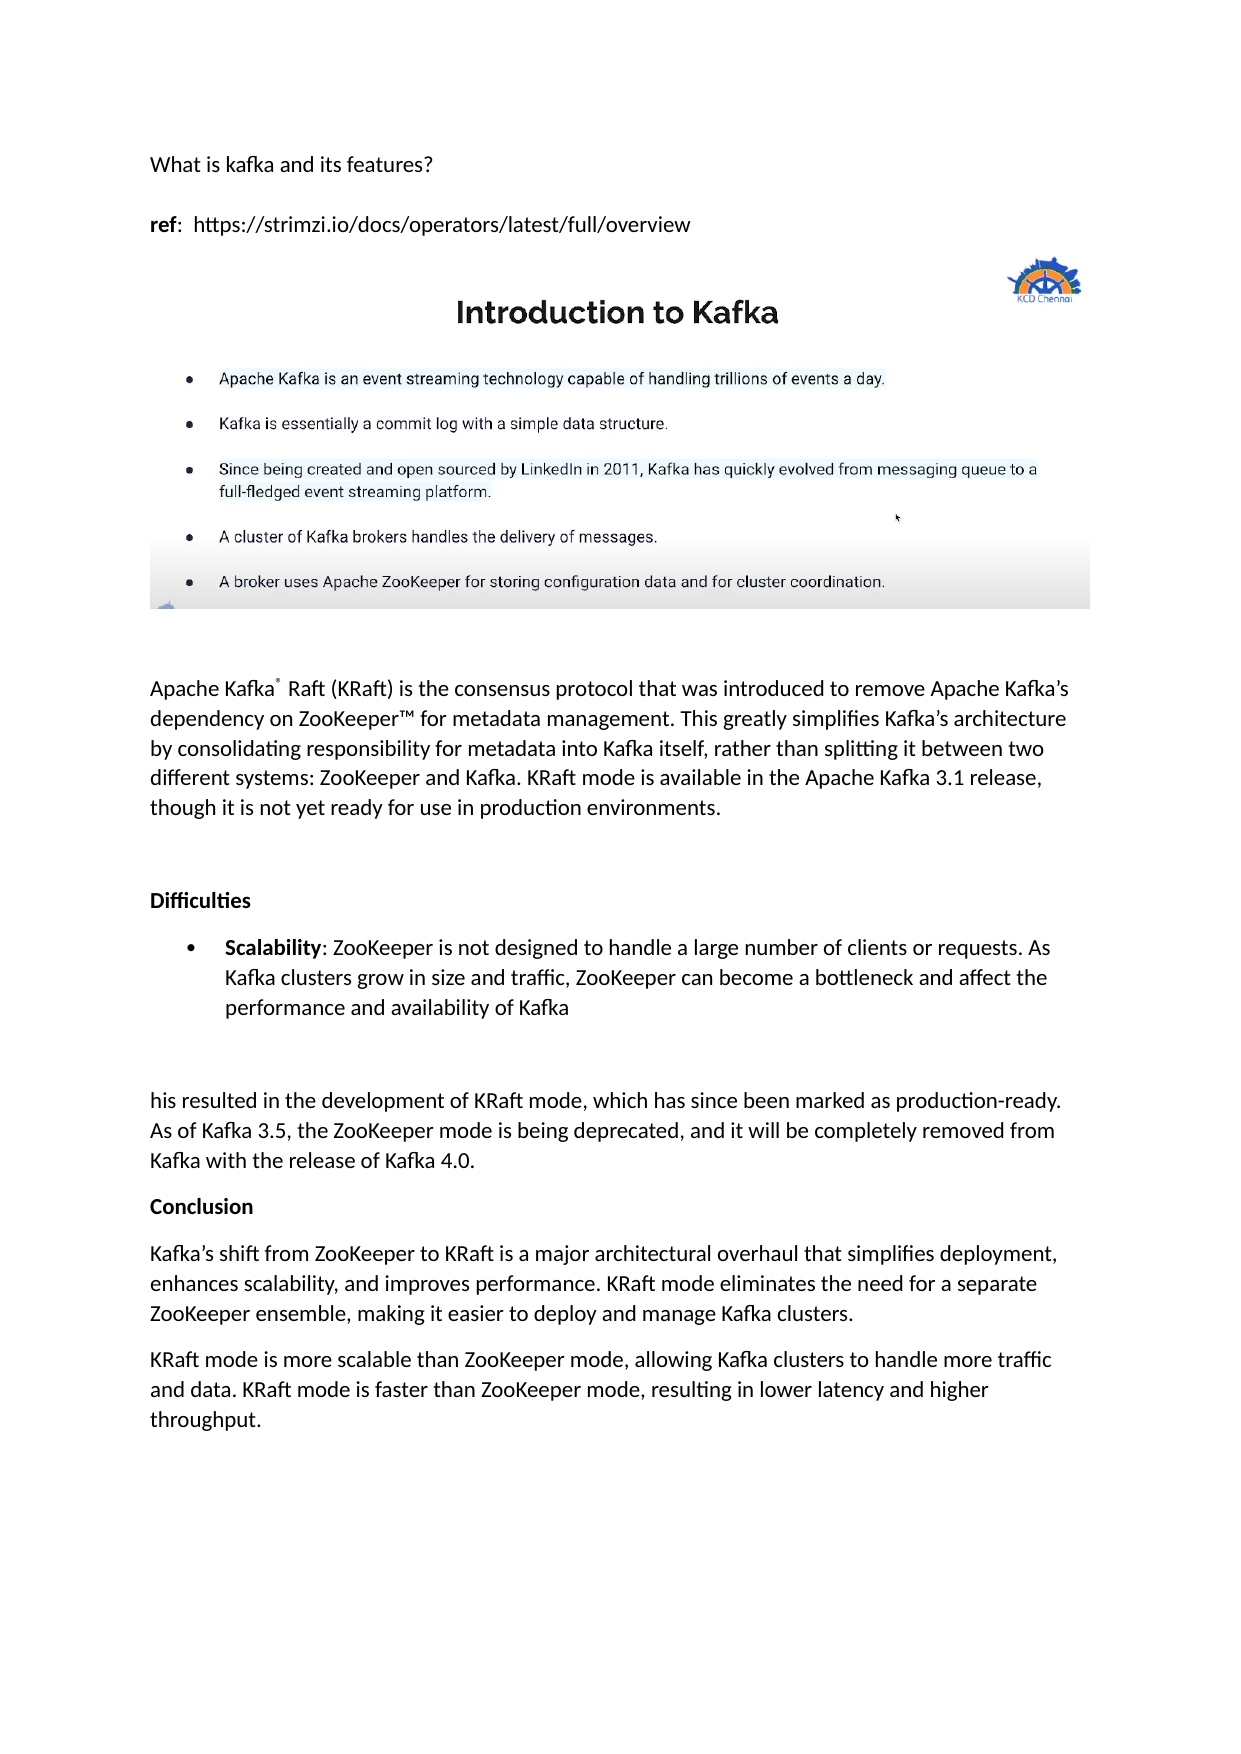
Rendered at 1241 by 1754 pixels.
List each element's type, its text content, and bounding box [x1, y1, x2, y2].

text Difficulties [150, 887, 1090, 914]
list Scalability: ZooKeeper is not designed to handle a large number of clients or requests. As Kafka clusters grow in size and traffic, ZooKeeper can become a bottleneck and affect the performance and availability of Kafka [187, 933, 1090, 1021]
text Kafka’s shift from ZooKeeper to KRaft is a major architectural overhaul that simplifies deployment, enhances scalability, and improves performance. KRaft mode eliminates the need for a separate ZooKeeper ensemble, making it easier to deploy and manage Kafka clusters. [150, 1239, 1090, 1327]
text KRaft mode is more scalable than ZooKeeper mode, allowing Kafka clusters to handle more traffic and data. KRaft mode is faster than ZooKeeper mode, resulting in lower latency and higher throughput. [150, 1345, 1090, 1433]
text What is kafka and its features? ref: https://strimzi.io/docs/operators/latest/full/overview [150, 150, 1090, 238]
text his resulted in the development of KRaft mode, which has since been marked as production-ready. As of Kafka 3.5, the ZooKeeper mode is being deprecated, and it will be completely removed from Kafka with the release of Kafka 4.0. [150, 1086, 1090, 1174]
text Conclusion [150, 1192, 1090, 1220]
text Apache Kafka® Raft (KRaft) is the consensus protocol that was introduced to remove Apache Kafka’s dependency on ZooKeeper™ for metadata management. This greatly simplifies Kafka’s architecture by consolidating responsibility for metadata into Kafka itself, rather than splitting it between two different systems: ZooKeeper and Kafka. KRaft mode is available in the Apache Kafka 3.1 release, though it is not yet ready for use in production environments. [150, 674, 1090, 821]
